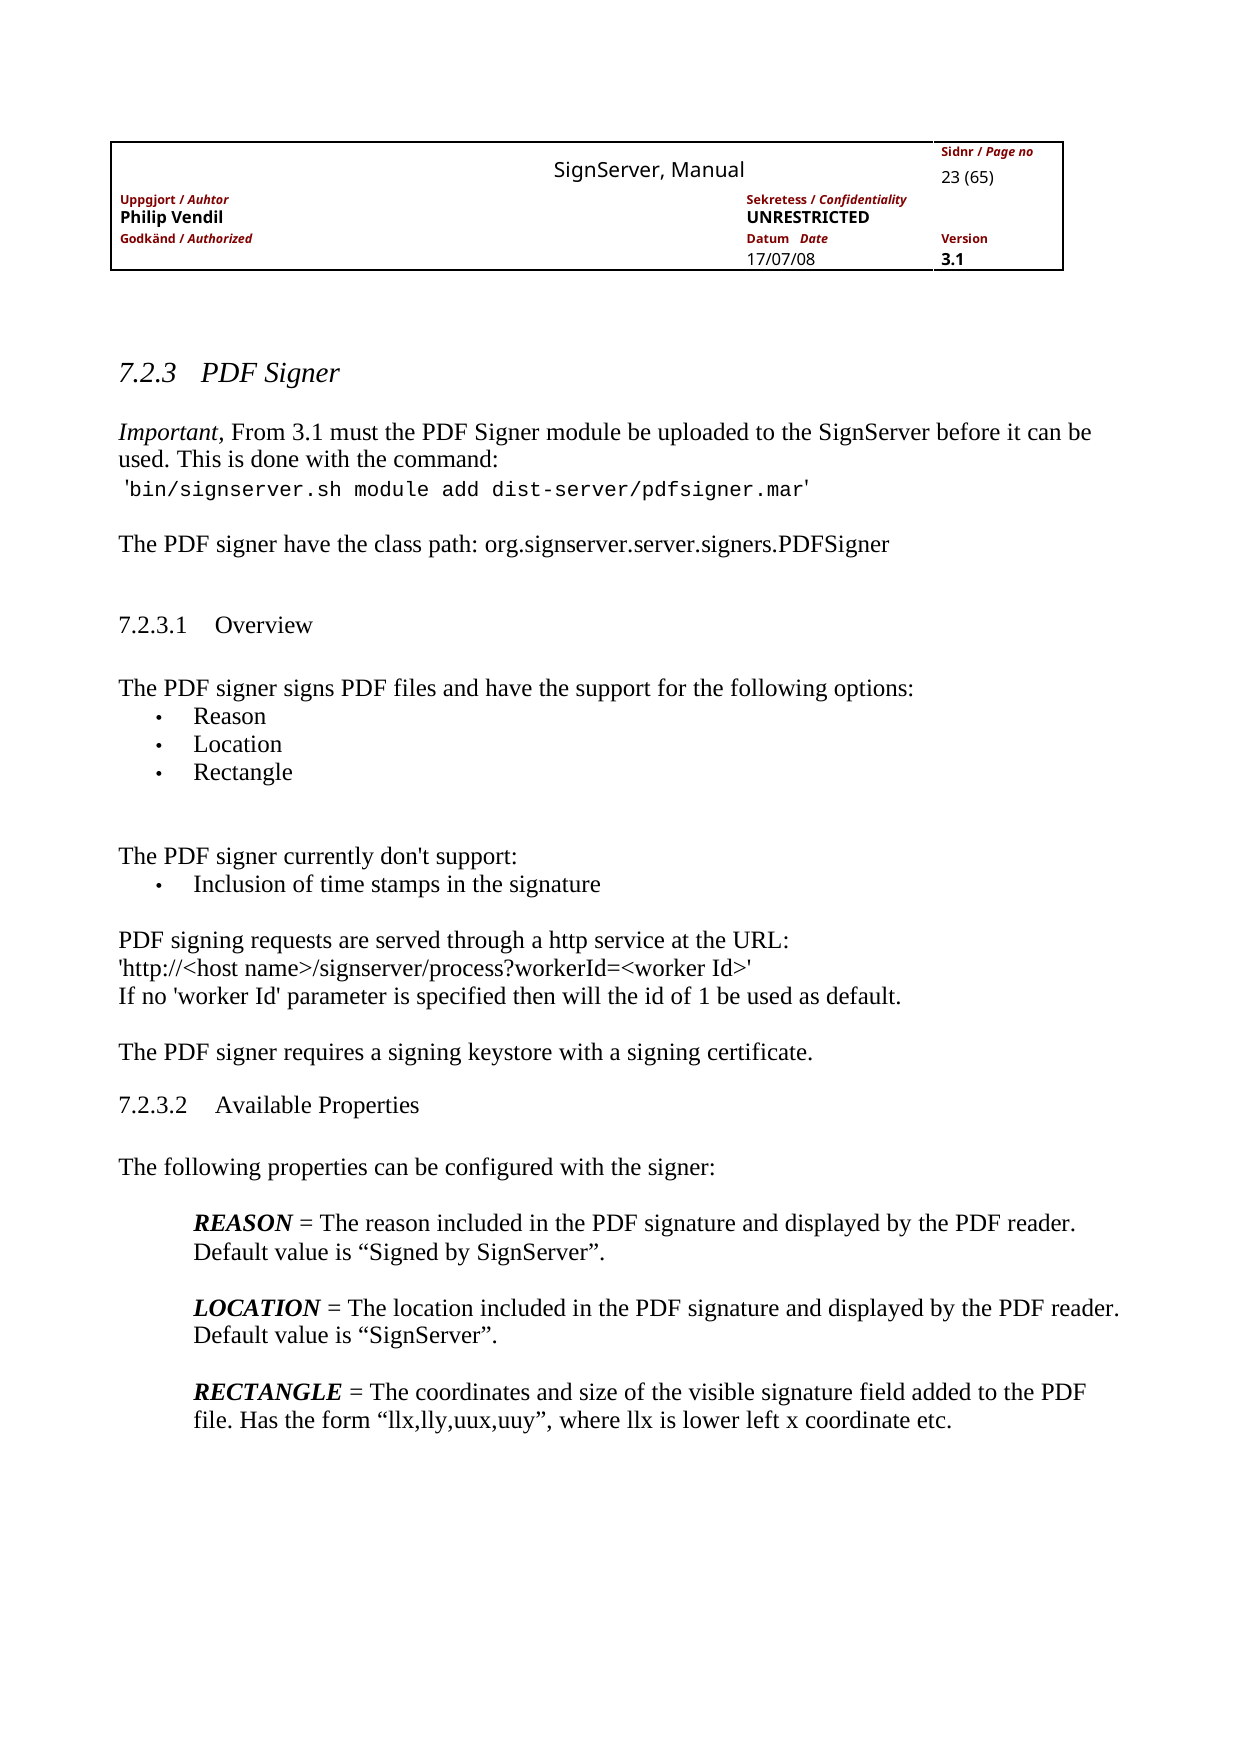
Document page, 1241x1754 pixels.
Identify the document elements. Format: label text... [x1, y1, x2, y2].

text The PDF signer requires a signing keystore with a signing certificate. [118, 1038, 1122, 1066]
list Reason [156, 702, 1122, 730]
text REASON = The reason included in the PDF signature and displayed by the PDF reader. Default value is “Signed by SignServer”. [193, 1209, 1122, 1265]
list Rectangle [156, 758, 1122, 786]
list Inclusion of time stamps in the signature [156, 870, 1122, 898]
text PDF signing requests are served through a http service at the URL: [118, 926, 1122, 954]
text RECTANGLE = The coordinates and size of the visible signature field added to the PDF file. Has the form “llx,lly,uux,uuy”, where llx is lower left x coordinate etc. [193, 1377, 1122, 1433]
list Location [156, 730, 1122, 758]
subtitle Available Properties [118, 1091, 1122, 1119]
text The following properties can be configured with the signer: [118, 1153, 1122, 1181]
text The PDF signer signs PDF files and have the support for the following options: [118, 674, 1122, 702]
text LOCATION = The location included in the PDF signature and displayed by the PDF reader. Default value is “SignServer”. [193, 1293, 1122, 1349]
text Important, From 3.1 must the PDF Signer module be uploaded to the SignServer before it can be used. This is done with the command: 'bin/signserver.sh module add dist-server/pdfsigner.mar' [118, 417, 1122, 502]
text 'http://<host name>/signserver/process?workerId=<worker Id>' [118, 954, 1122, 982]
subtitle PDF Signer [118, 357, 1122, 389]
text The PDF signer have the class path: org.signserver.server.signers.PDFSigner [118, 530, 1122, 558]
subtitle Overview [118, 611, 1122, 639]
text The PDF signer currently don't support: [118, 842, 1122, 870]
text If no 'worker Id' parameter is specified then will the id of 1 be used as default. [118, 982, 1122, 1010]
